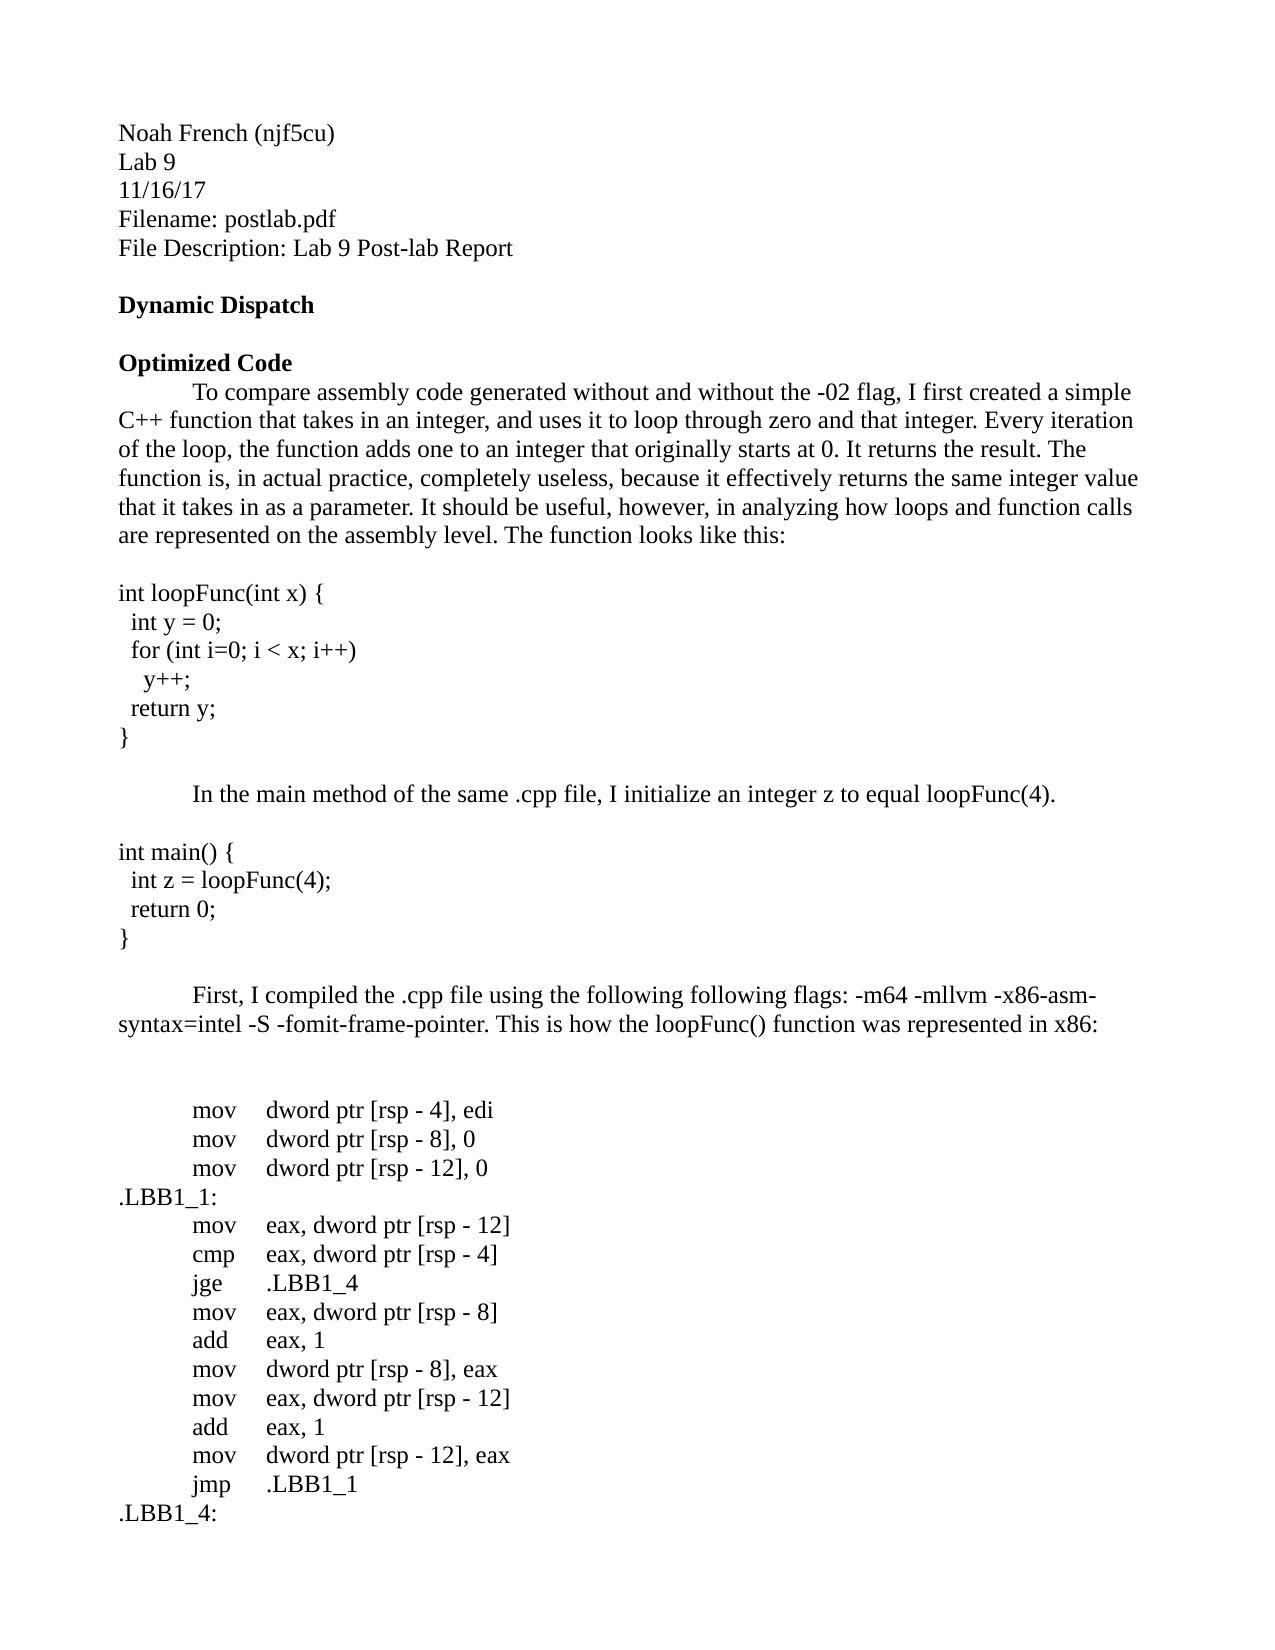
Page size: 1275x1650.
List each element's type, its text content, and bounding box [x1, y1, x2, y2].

text First, I compiled the .cpp file using the following following flags: -m64 -mllvm -x86-asm-syntax=intel -S -fomit-frame-pointer. This is how the loopFunc() function was represented in x86: [118, 981, 1157, 1038]
text for (int i=0; i < x; i++) [118, 636, 1157, 664]
text jge .LBB1_4 [118, 1268, 1157, 1297]
text .LBB1_1: [118, 1182, 1157, 1211]
text 11/16/17 [118, 176, 1157, 204]
text } [118, 923, 1157, 952]
text } [118, 722, 1157, 751]
text To compare assembly code generated without and without the -02 flag, I first created a simple C++ function that takes in an integer, and uses it to loop through zero and that integer. Every iteration of the loop, the function adds one to an integer that originally starts at 0. It returns the result. The function is, in actual practice, completely useless, because it effectively returns the same integer value that it takes in as a parameter. It should be useful, however, in analyzing how loops and function calls are represented on the assembly level. The function looks like this: [118, 377, 1157, 549]
text return y; [118, 693, 1157, 722]
text mov dword ptr [rsp - 8], 0 [118, 1124, 1157, 1153]
text int y = 0; [118, 607, 1157, 636]
text mov eax, dword ptr [rsp - 12] [118, 1383, 1157, 1412]
text Lab 9 [118, 147, 1157, 176]
text int loopFunc(int x) { [118, 578, 1157, 607]
text int main() { [118, 837, 1157, 866]
text mov eax, dword ptr [rsp - 12] [118, 1211, 1157, 1239]
text mov dword ptr [rsp - 12], 0 [118, 1153, 1157, 1182]
text add eax, 1 [118, 1326, 1157, 1354]
text jmp .LBB1_1 [118, 1469, 1157, 1498]
text Noah French (njf5cu) [118, 118, 1157, 147]
text mov dword ptr [rsp - 8], eax [118, 1354, 1157, 1383]
text cmp eax, dword ptr [rsp - 4] [118, 1239, 1157, 1268]
text return 0; [118, 894, 1157, 923]
text mov eax, dword ptr [rsp - 8] [118, 1297, 1157, 1326]
text Filename: postlab.pdf [118, 204, 1157, 233]
text mov dword ptr [rsp - 12], eax [118, 1441, 1157, 1469]
text int z = loopFunc(4); [118, 866, 1157, 894]
text File Description: Lab 9 Post-lab Report [118, 233, 1157, 262]
text Dynamic Dispatch [118, 291, 1157, 319]
text In the main method of the same .cpp file, I initialize an integer z to equal loopFunc(4). [118, 779, 1157, 808]
text .LBB1_4: [118, 1498, 1157, 1527]
text add eax, 1 [118, 1412, 1157, 1441]
text mov dword ptr [rsp - 4], edi [118, 1096, 1157, 1124]
text Optimized Code [118, 348, 1157, 377]
text y++; [118, 664, 1157, 693]
